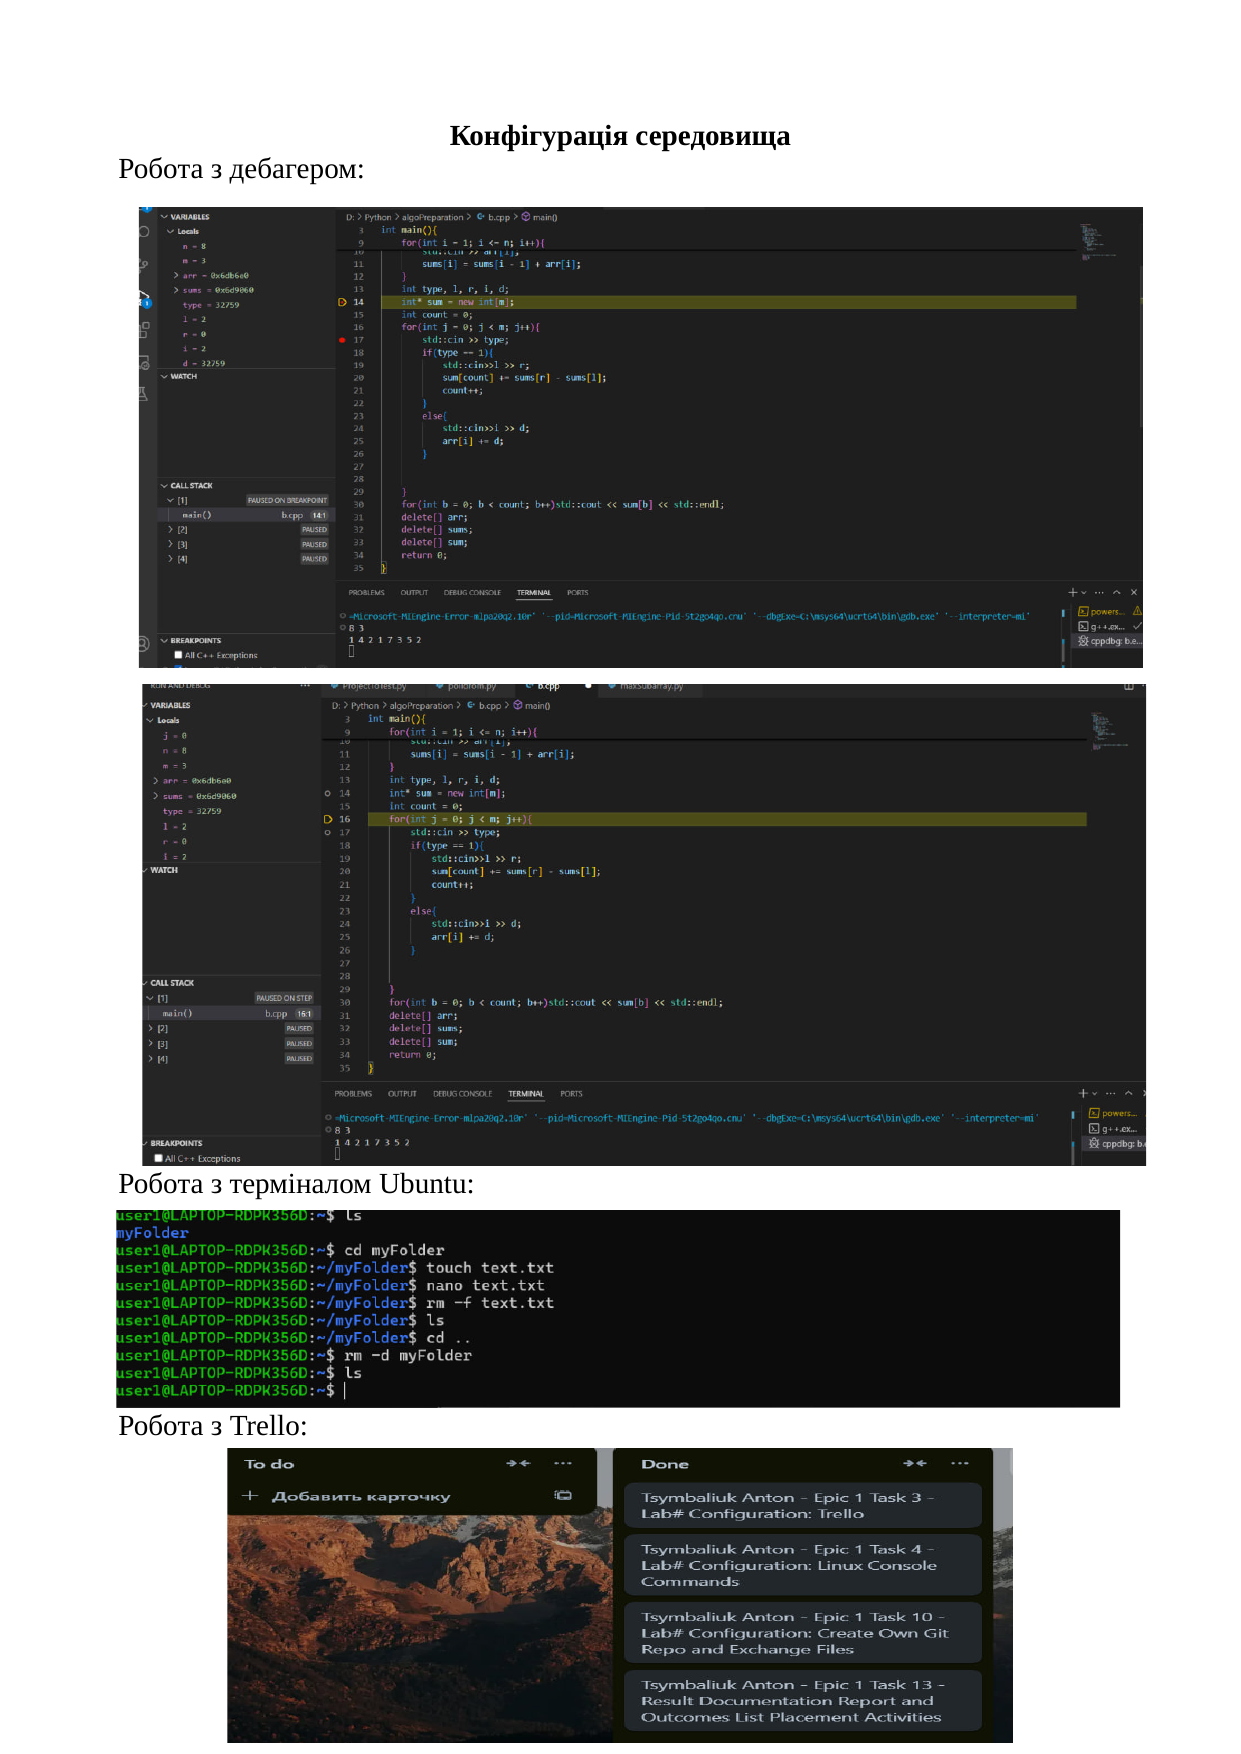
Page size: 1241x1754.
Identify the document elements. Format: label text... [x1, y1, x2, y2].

text Робота з терміналом Ubuntu: [118, 185, 1122, 1199]
picture [116, 1210, 1121, 1408]
text Конфігурація середовища [118, 118, 1122, 152]
picture [138, 207, 1143, 668]
text Робота з дебагером: [118, 152, 1122, 185]
picture [227, 1448, 1013, 1743]
picture [142, 684, 1147, 1166]
text Робота з Trello: [118, 1199, 1122, 1441]
